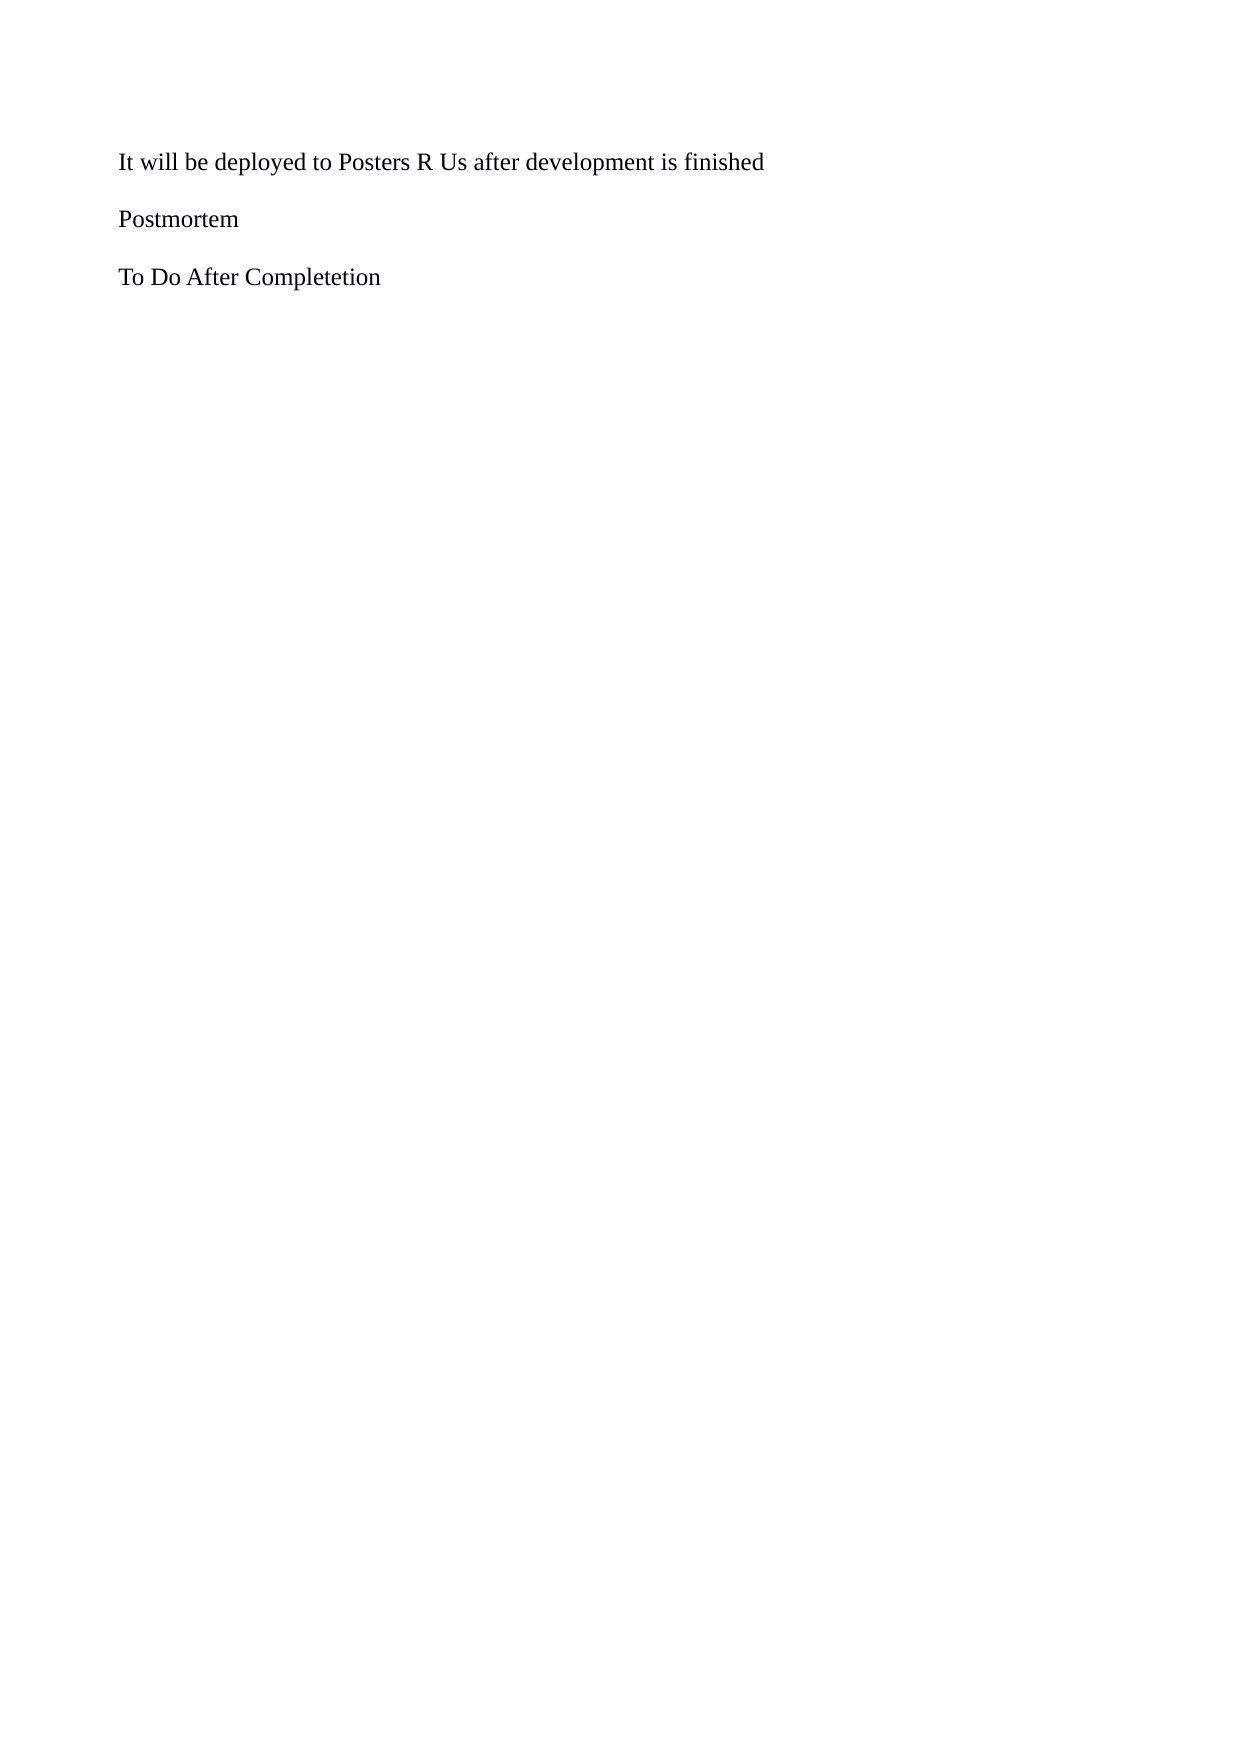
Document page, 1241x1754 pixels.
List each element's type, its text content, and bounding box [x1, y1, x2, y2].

list It will be deployed to Posters R Us after development is finished [118, 118, 1122, 176]
list Postmortem [118, 204, 1122, 233]
list To Do After Completetion [118, 233, 1122, 291]
